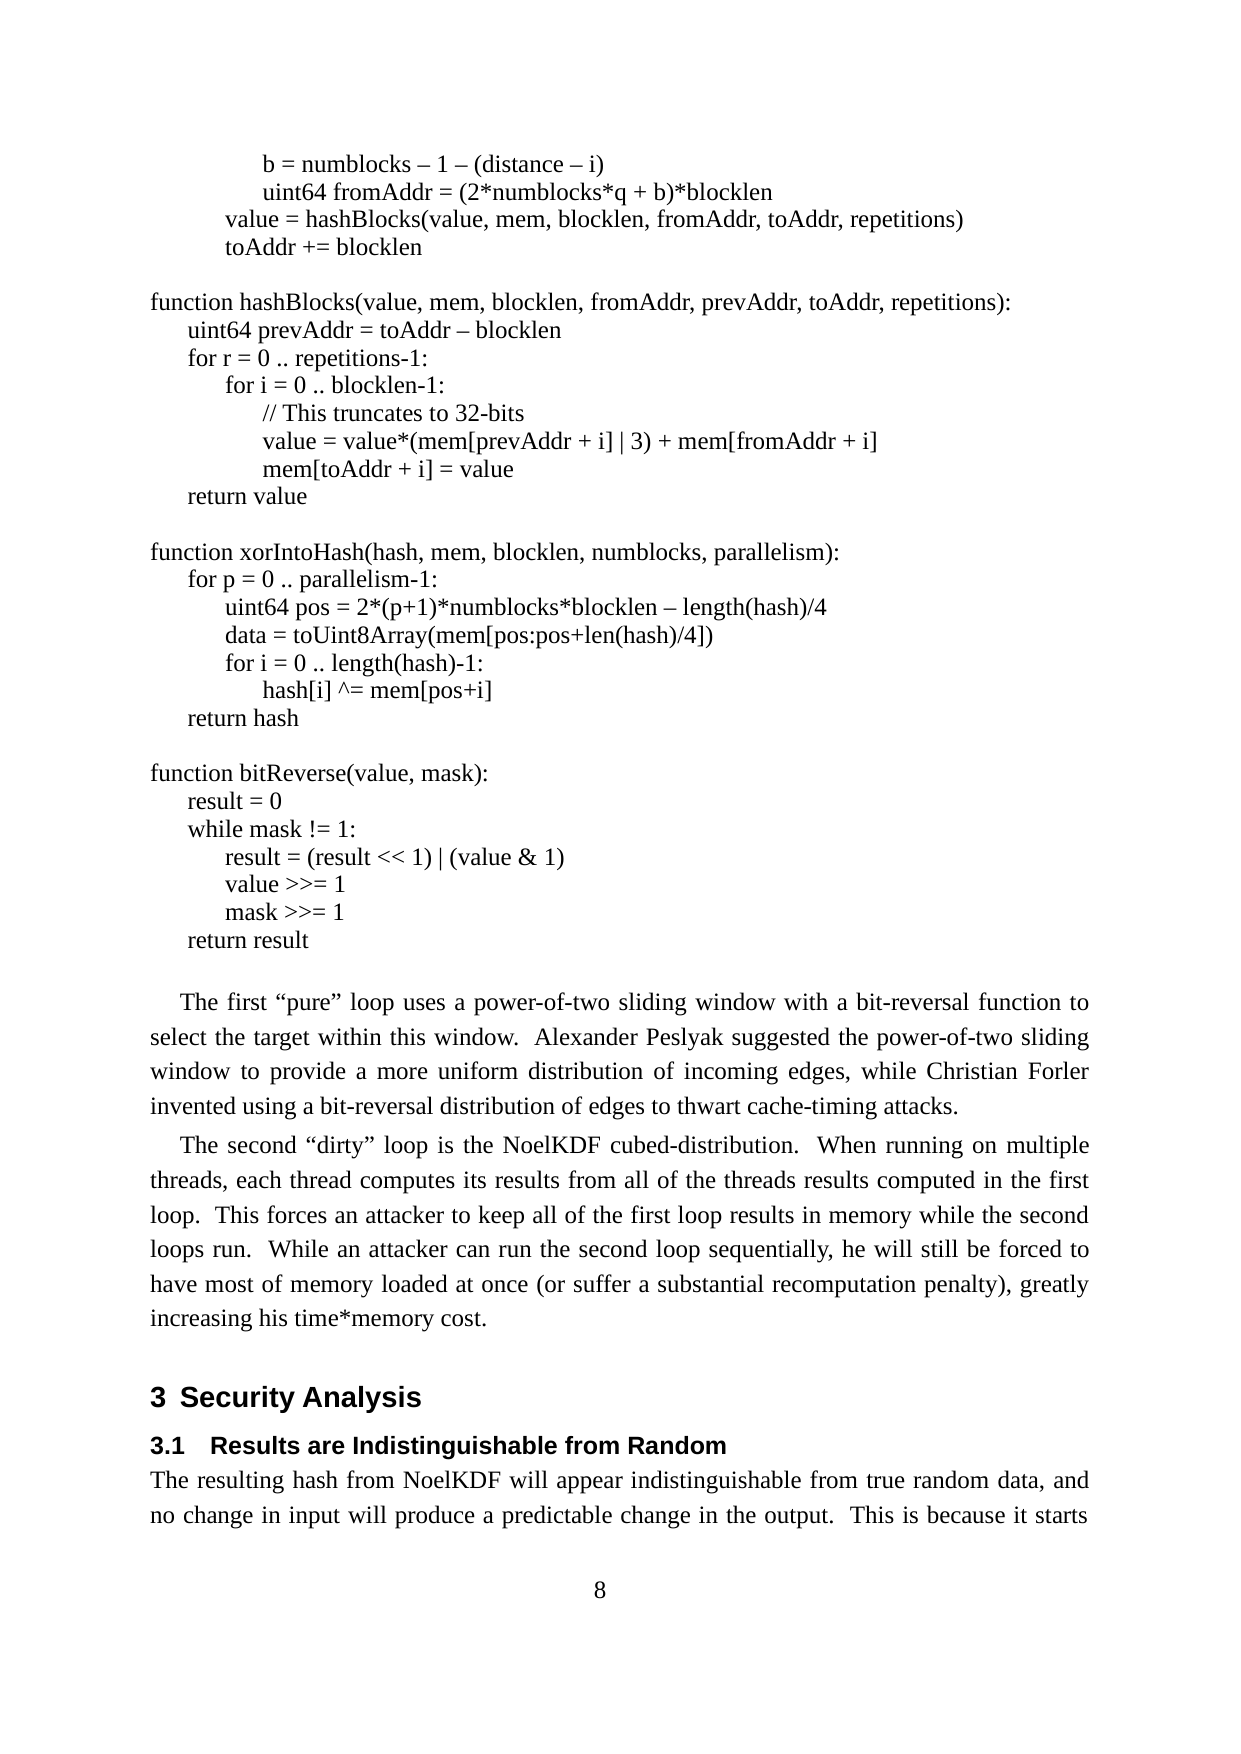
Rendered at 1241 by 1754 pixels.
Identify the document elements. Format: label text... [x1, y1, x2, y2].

text function hashBlocks(value, mem, blocklen, fromAddr, prevAddr, toAddr, repetitions): [150, 288, 1125, 316]
text The second “dirty” loop is the NoelKDF cubed-distribution. When running on multiple threads, each thread computes its results from all of the threads results computed in the first loop. This forces an attacker to keep all of the first loop results in memory while the second loops run. While an attacker can run the second loop sequentially, he will still be forced to have most of memory loaded at once (or suffer a substantial recomputation penalty), greatly increasing his time*memory cost. [150, 1132, 1091, 1332]
text uint64 pos = 2*(p+1)*numblocks*blocklen – length(hash)/4 [150, 593, 1125, 621]
text function xorIntoHash(hash, mem, blocklen, numblocks, parallelism): [150, 538, 1125, 566]
text uint64 prevAddr = toAddr – blocklen [150, 316, 1125, 344]
text value = value*(mem[prevAddr + i] | 3) + mem[fromAddr + i] [150, 427, 1125, 455]
text // This truncates to 32-bits [150, 399, 1125, 427]
text while mask != 1: [150, 815, 1125, 843]
text return result [150, 926, 1125, 953]
text for p = 0 .. parallelism-1: [150, 566, 1125, 593]
text result = (result << 1) | (value & 1) [150, 843, 1125, 870]
text for i = 0 .. blocklen-1: [150, 372, 1125, 399]
text mask >>= 1 [150, 898, 1125, 926]
text data = toUint8Array(mem[pos:pos+len(hash)/4]) [150, 621, 1125, 649]
text return value [150, 482, 1125, 510]
text function bitReverse(value, mask): [150, 759, 1125, 787]
subtitle Security Analysis [150, 1381, 1091, 1413]
text for r = 0 .. repetitions-1: [150, 344, 1125, 372]
text value >>= 1 [150, 870, 1125, 898]
text result = 0 [150, 787, 1125, 815]
text for i = 0 .. length(hash)-1: [150, 649, 1125, 676]
text hash[i] ^= mem[pos+i] [150, 676, 1125, 704]
text b = numblocks – 1 – (distance – i) [150, 150, 1125, 178]
text return hash [150, 704, 1125, 732]
subtitle Results are Indistinguishable from Random [150, 1432, 1091, 1460]
text value = hashBlocks(value, mem, blocklen, fromAddr, toAddr, repetitions) [150, 205, 1125, 233]
text toAddr += blocklen [150, 233, 1125, 261]
text The first “pure” loop uses a power-of-two sliding window with a bit-reversal function to select the target within this window. Alexander Peslyak suggested the power-of-two sliding window to provide a more uniform distribution of incoming edges, while Christian Forler invented using a bit-reversal distribution of edges to thwart cache-timing attacks. [150, 988, 1091, 1119]
text The resulting hash from NoelKDF will appear indistinguishable from true random data, and no change in input will produce a predictable change in the output. This is because it starts [150, 1467, 1091, 1529]
text mem[toAddr + i] = value [150, 455, 1125, 482]
text uint64 fromAddr = (2*numblocks*q + b)*blocklen [150, 178, 1125, 205]
